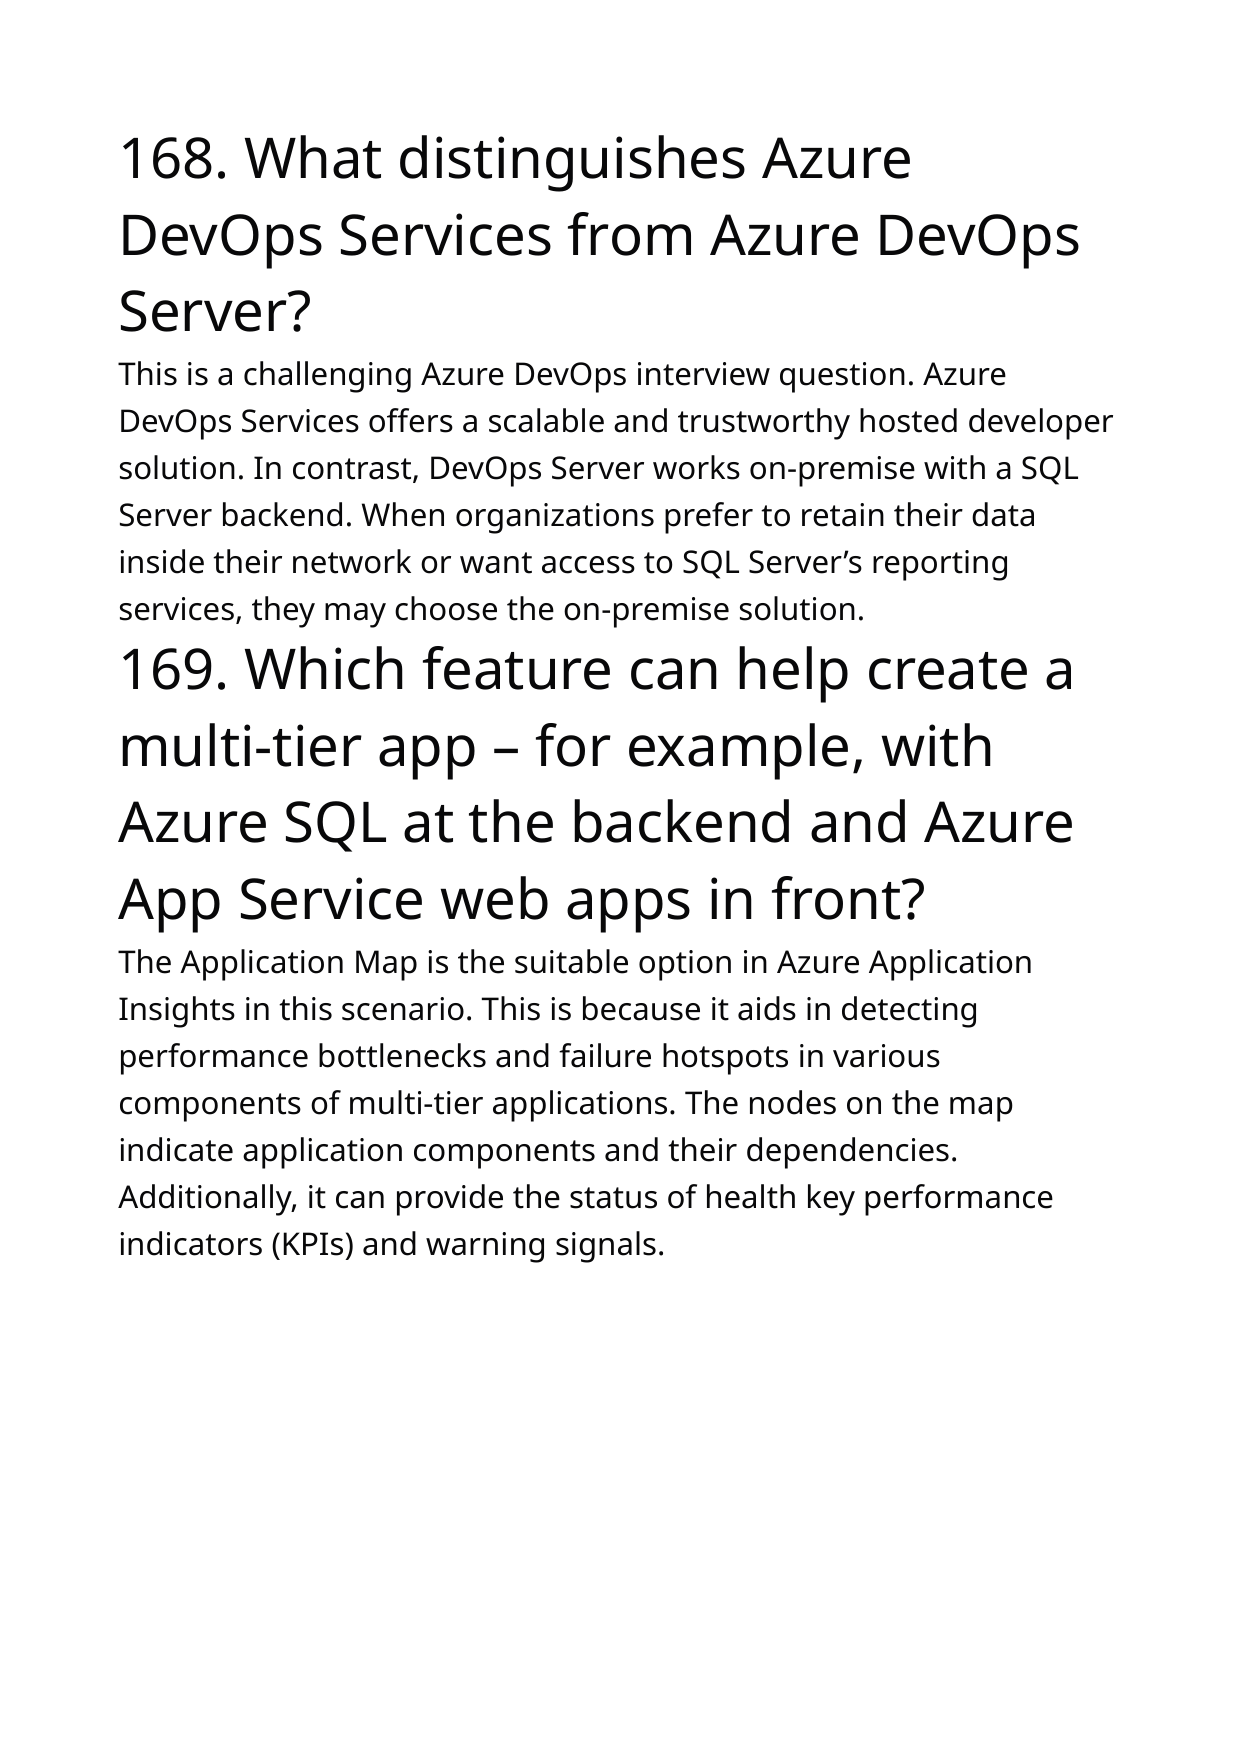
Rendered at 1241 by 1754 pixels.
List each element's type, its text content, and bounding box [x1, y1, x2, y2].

text This is a challenging Azure DevOps interview question. Azure DevOps Services offers a scalable and trustworthy hosted developer solution. In contrast, DevOps Server works on-premise with a SQL Server backend. When organizations prefer to retain their data inside their network or want access to SQL Server’s reporting services, they may choose the on-premise solution. [118, 348, 1122, 629]
subtitle 168. What distinguishes Azure DevOps Services from Azure DevOps Server? [118, 118, 1122, 348]
subtitle 169. Which feature can help create a multi-tier app – for example, with Azure SQL at the backend and Azure App Service web apps in front? [118, 629, 1122, 936]
text The Application Map is the suitable option in Azure Application Insights in this scenario. This is because it aids in detecting performance bottlenecks and failure hotspots in various components of multi-tier applications. The nodes on the map indicate application components and their dependencies. Additionally, it can provide the status of health key performance indicators (KPIs) and warning signals. [118, 936, 1122, 1264]
